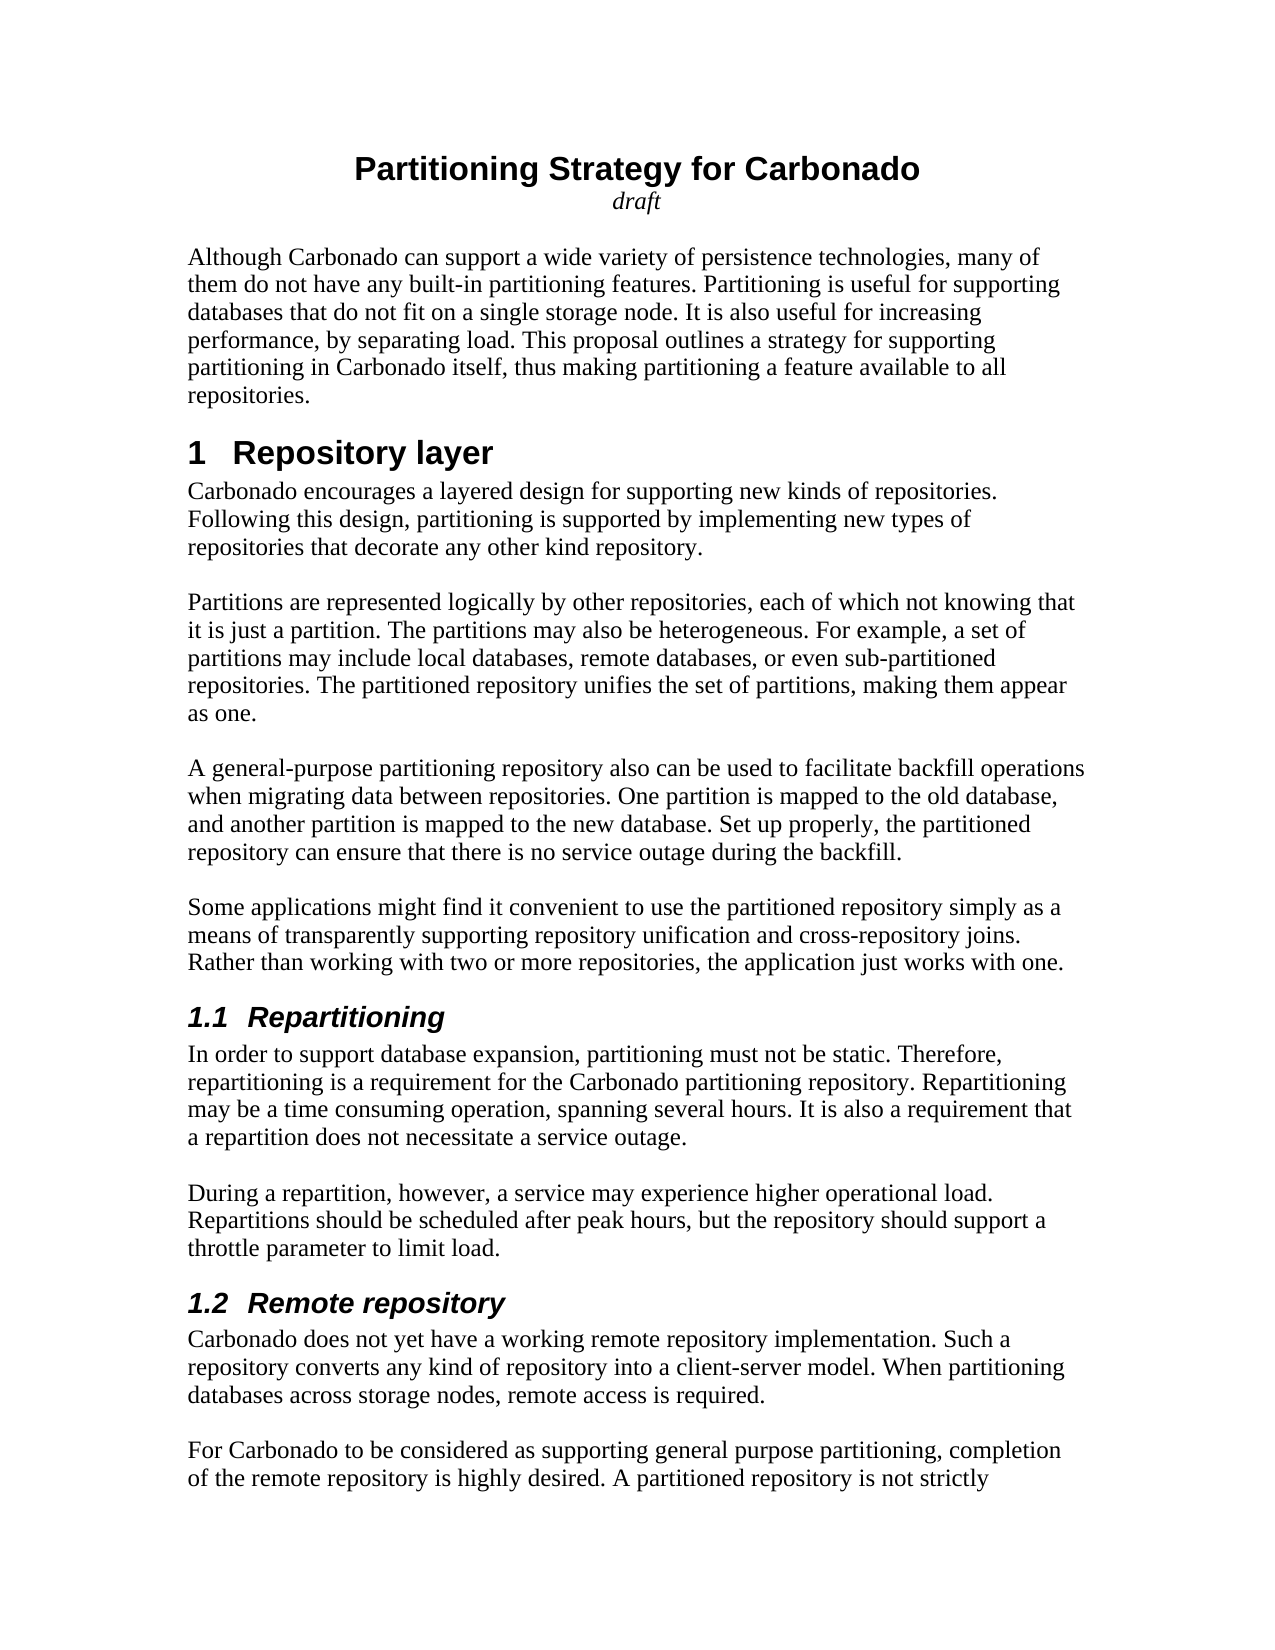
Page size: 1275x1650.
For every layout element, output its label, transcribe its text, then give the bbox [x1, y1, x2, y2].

text A general-purpose partitioning repository also can be used to facilitate backfill operations when migrating data between repositories. One partition is mapped to the old database, and another partition is mapped to the new database. Set up properly, the partitioned repository can ensure that there is no service outage during the backfill. [187, 754, 1087, 865]
subtitle Repository layer [187, 434, 1087, 471]
text Carbonado does not yet have a working remote repository implementation. Such a repository converts any kind of repository into a client-server model. When partitioning databases across storage nodes, remote access is required. [187, 1326, 1087, 1409]
subtitle Remote repository [187, 1287, 1087, 1319]
subtitle Repartitioning [187, 1001, 1087, 1034]
text Although Carbonado can support a wide variety of persistence technologies, many of them do not have any built-in partitioning features. Partitioning is useful for supporting databases that do not fit on a single storage node. It is also useful for increasing performance, by separating load. This proposal outlines a strategy for supporting partitioning in Carbonado itself, thus making partitioning a feature available to all repositories. [187, 243, 1087, 409]
text For Carbonado to be considered as supporting general purpose partitioning, completion of the remote repository is highly desired. A partitioned repository is not strictly [187, 1436, 1087, 1492]
text Partitioning Strategy for Carbonado [187, 150, 1087, 187]
text During a repartition, however, a service may experience higher operational load. Repartitions should be scheduled after peak hours, but the repository should support a throttle parameter to limit load. [187, 1179, 1087, 1262]
text Carbonado encourages a layered design for supporting new kinds of repositories. Following this design, partitioning is supported by implementing new types of repositories that decorate any other kind repository. [187, 477, 1087, 561]
text Some applications might find it convenient to use the partitioned repository simply as a means of transparently supporting repository unification and cross-repository joins. Rather than working with two or more repositories, the application just works with one. [187, 893, 1087, 976]
text draft [187, 187, 1087, 215]
text Partitions are represented logically by other repositories, each of which not knowing that it is just a partition. The partitions may also be heterogeneous. For example, a set of partitions may include local databases, remote databases, or even sub-partitioned repositories. The partitioned repository unifies the set of partitions, making them appear as one. [187, 588, 1087, 727]
text In order to support database expansion, partitioning must not be static. Therefore, repartitioning is a requirement for the Carbonado partitioning repository. Repartitioning may be a time consuming operation, spanning several hours. It is also a requirement that a repartition does not necessitate a service outage. [187, 1040, 1087, 1151]
